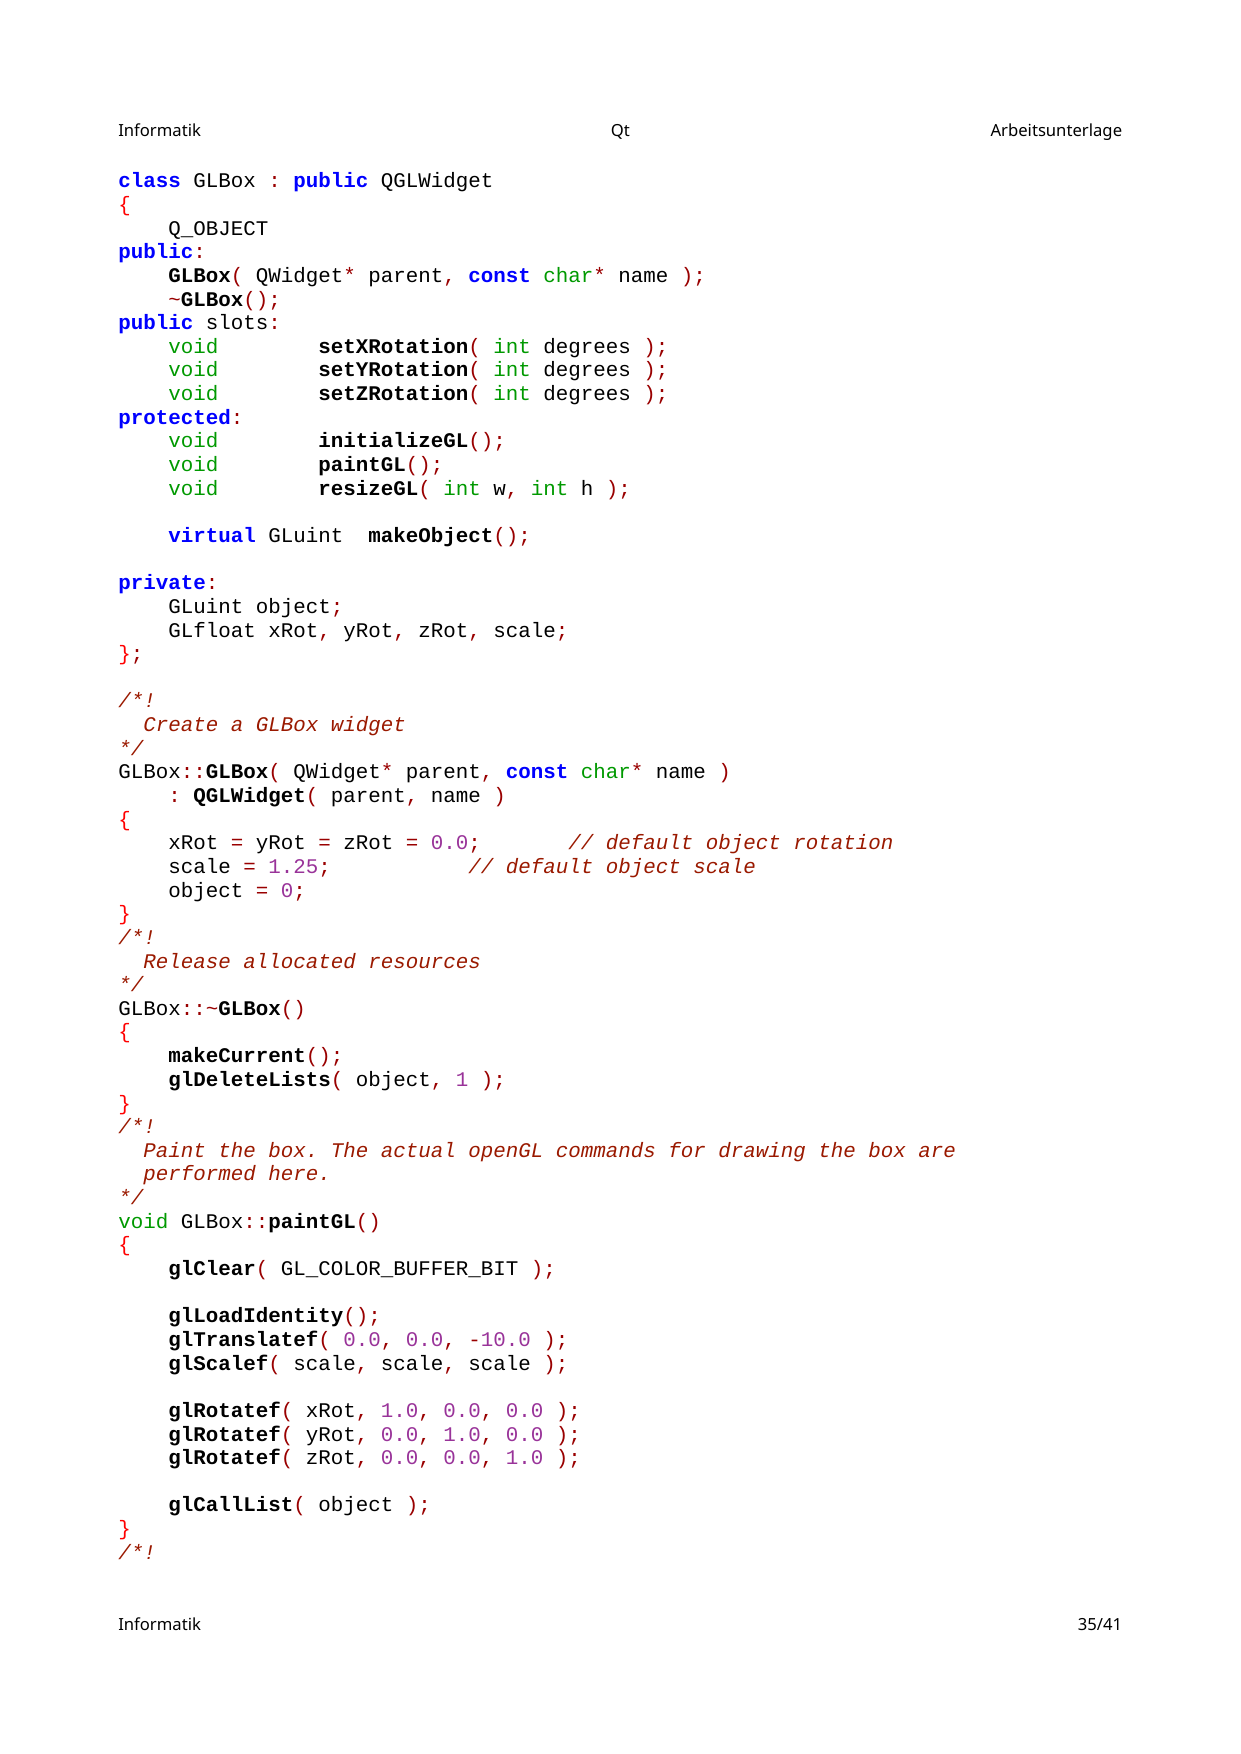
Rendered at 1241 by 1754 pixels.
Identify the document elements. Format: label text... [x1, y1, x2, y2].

text Release allocated resources [118, 951, 1122, 974]
text /*! [118, 1116, 1122, 1140]
text class GLBox : public QGLWidget [118, 170, 1122, 194]
text glClear( GL_COLOR_BUFFER_BIT ); [118, 1258, 1122, 1282]
text virtual GLuint makeObject(); [118, 525, 1122, 549]
text ~GLBox(); [118, 288, 1122, 312]
text */ [118, 1187, 1122, 1211]
text void resizeGL( int w, int h ); [118, 478, 1122, 501]
text Q_OBJECT [118, 218, 1122, 241]
text object = 0; [118, 880, 1122, 903]
text xRot = yRot = zRot = 0.0; // default object rotation [118, 832, 1122, 856]
text glRotatef( yRot, 0.0, 1.0, 0.0 ); [118, 1423, 1122, 1447]
text void setZRotation( int degrees ); [118, 383, 1122, 407]
text { [118, 1022, 1122, 1045]
text makeCurrent(); [118, 1045, 1122, 1069]
text { [118, 194, 1122, 218]
text } [118, 1518, 1122, 1542]
text glRotatef( zRot, 0.0, 0.0, 1.0 ); [118, 1447, 1122, 1471]
text */ [118, 974, 1122, 998]
text { [118, 809, 1122, 832]
text glRotatef( xRot, 1.0, 0.0, 0.0 ); [118, 1400, 1122, 1423]
text void GLBox::paintGL() [118, 1211, 1122, 1234]
text }; [118, 643, 1122, 667]
text */ [118, 738, 1122, 761]
text void setXRotation( int degrees ); [118, 336, 1122, 359]
text : QGLWidget( parent, name ) [118, 785, 1122, 809]
text private: [118, 572, 1122, 596]
text /*! [118, 691, 1122, 714]
text glDeleteLists( object, 1 ); [118, 1069, 1122, 1092]
text void paintGL(); [118, 454, 1122, 478]
text /*! [118, 1542, 1122, 1565]
text Paint the box. The actual openGL commands for drawing the box are [118, 1140, 1122, 1163]
text glCallList( object ); [118, 1494, 1122, 1518]
text scale = 1.25; // default object scale [118, 856, 1122, 880]
text { [118, 1234, 1122, 1258]
text public slots: [118, 312, 1122, 336]
text /*! [118, 927, 1122, 951]
text } [118, 903, 1122, 927]
text GLBox::GLBox( QWidget* parent, const char* name ) [118, 761, 1122, 785]
text public: [118, 241, 1122, 265]
text void setYRotation( int degrees ); [118, 359, 1122, 383]
text GLBox::~GLBox() [118, 998, 1122, 1022]
text glScalef( scale, scale, scale ); [118, 1353, 1122, 1376]
text Create a GLBox widget [118, 714, 1122, 738]
text GLfloat xRot, yRot, zRot, scale; [118, 619, 1122, 643]
text GLBox( QWidget* parent, const char* name ); [118, 265, 1122, 288]
text glLoadIdentity(); [118, 1305, 1122, 1329]
text glTranslatef( 0.0, 0.0, -10.0 ); [118, 1329, 1122, 1353]
text performed here. [118, 1163, 1122, 1187]
text } [118, 1092, 1122, 1116]
text protected: [118, 407, 1122, 430]
text GLuint object; [118, 596, 1122, 619]
text void initializeGL(); [118, 430, 1122, 454]
